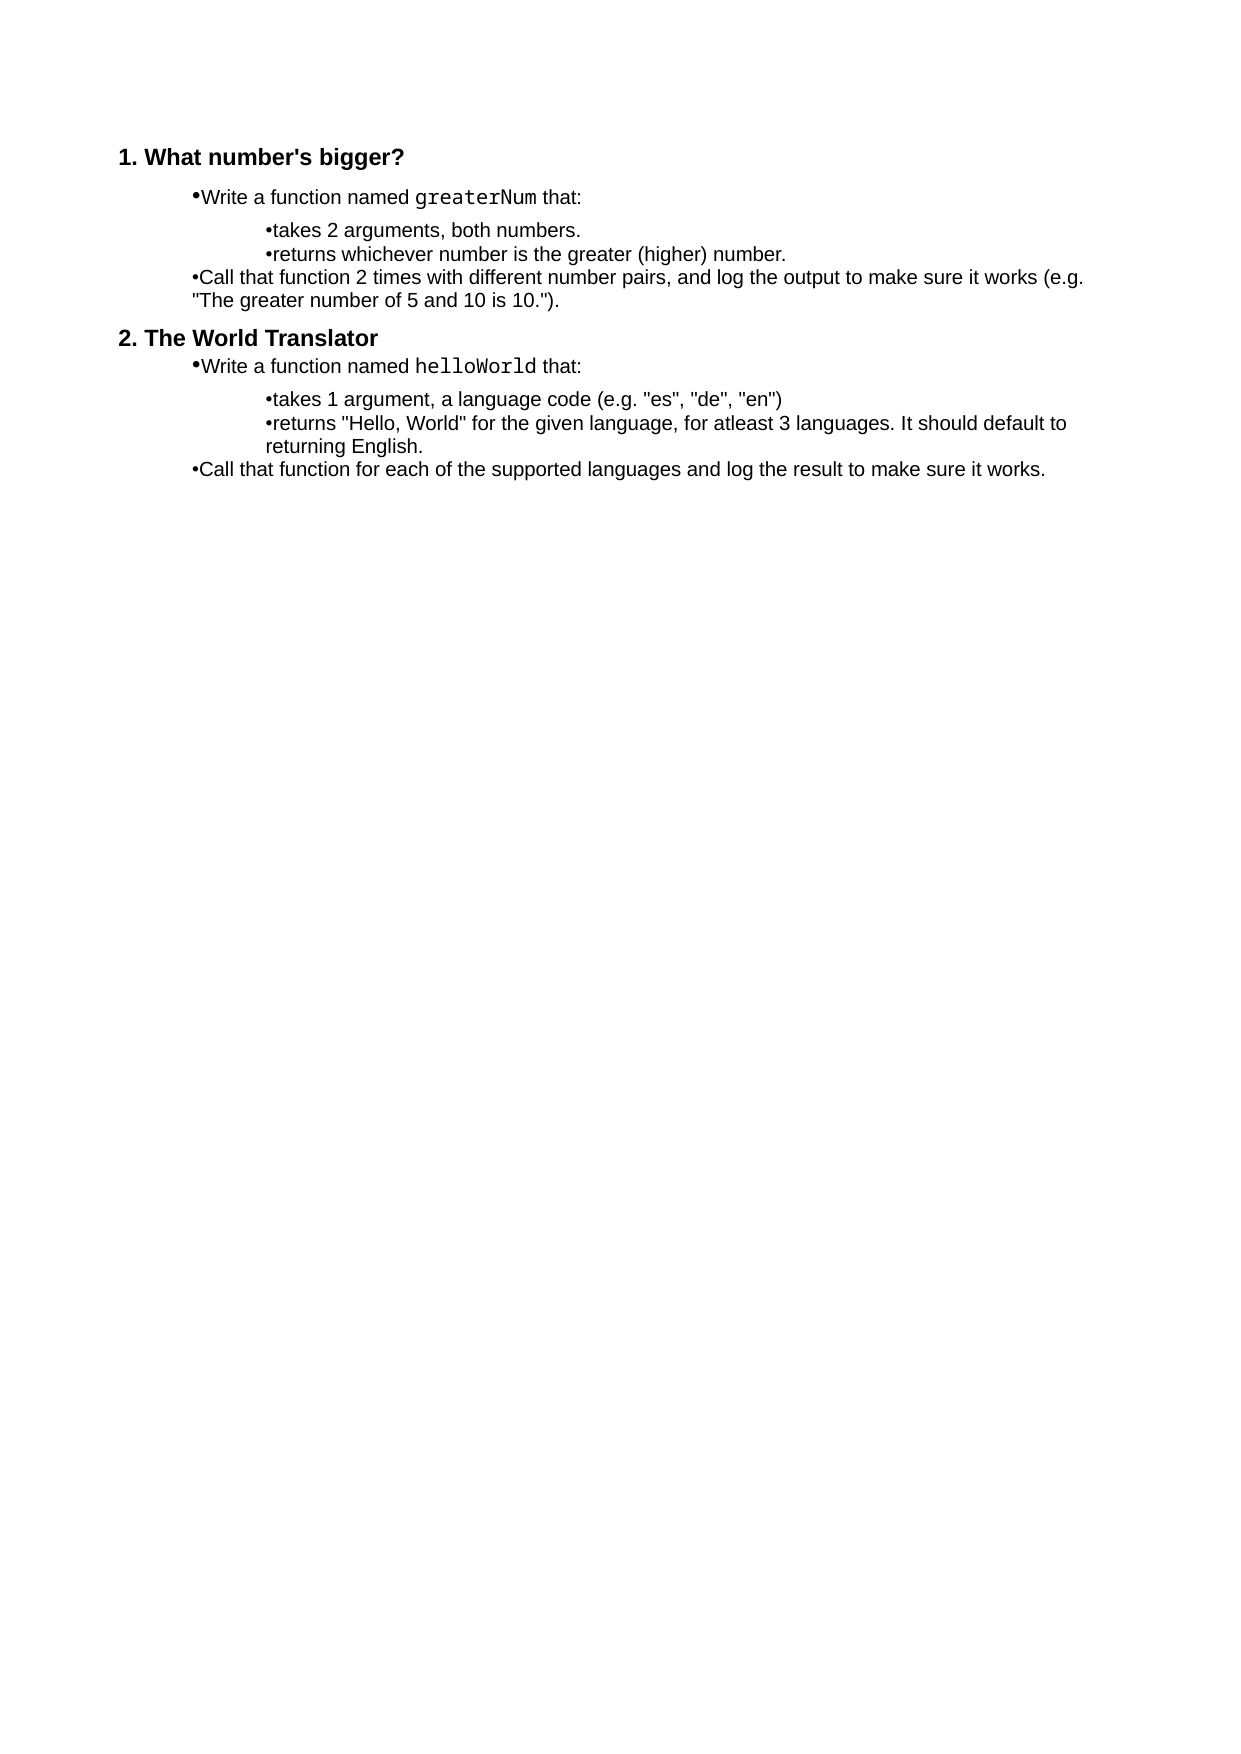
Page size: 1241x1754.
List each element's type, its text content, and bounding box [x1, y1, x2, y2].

list Write a function named helloWorld that: [118, 351, 1122, 379]
list returns whichever number is the greater (higher) number. [118, 242, 1122, 265]
subtitle 2. The World Translator [118, 324, 1122, 351]
list takes 1 argument, a language code (e.g. "es", "de", "en") [118, 387, 1122, 411]
list returns "Hello, World" for the given language, for atleast 3 languages. It should default to returning English. [118, 411, 1122, 458]
list Write a function named greaterNum that: [118, 182, 1122, 210]
list Call that function for each of the supported languages and log the result to make sure it works. [118, 458, 1122, 481]
list Call that function 2 times with different number pairs, and log the output to make sure it works (e.g. "The greater number of 5 and 10 is 10."). [118, 265, 1122, 312]
subtitle 1. What number's bigger? [118, 143, 1122, 170]
list takes 2 arguments, both numbers. [118, 218, 1122, 242]
